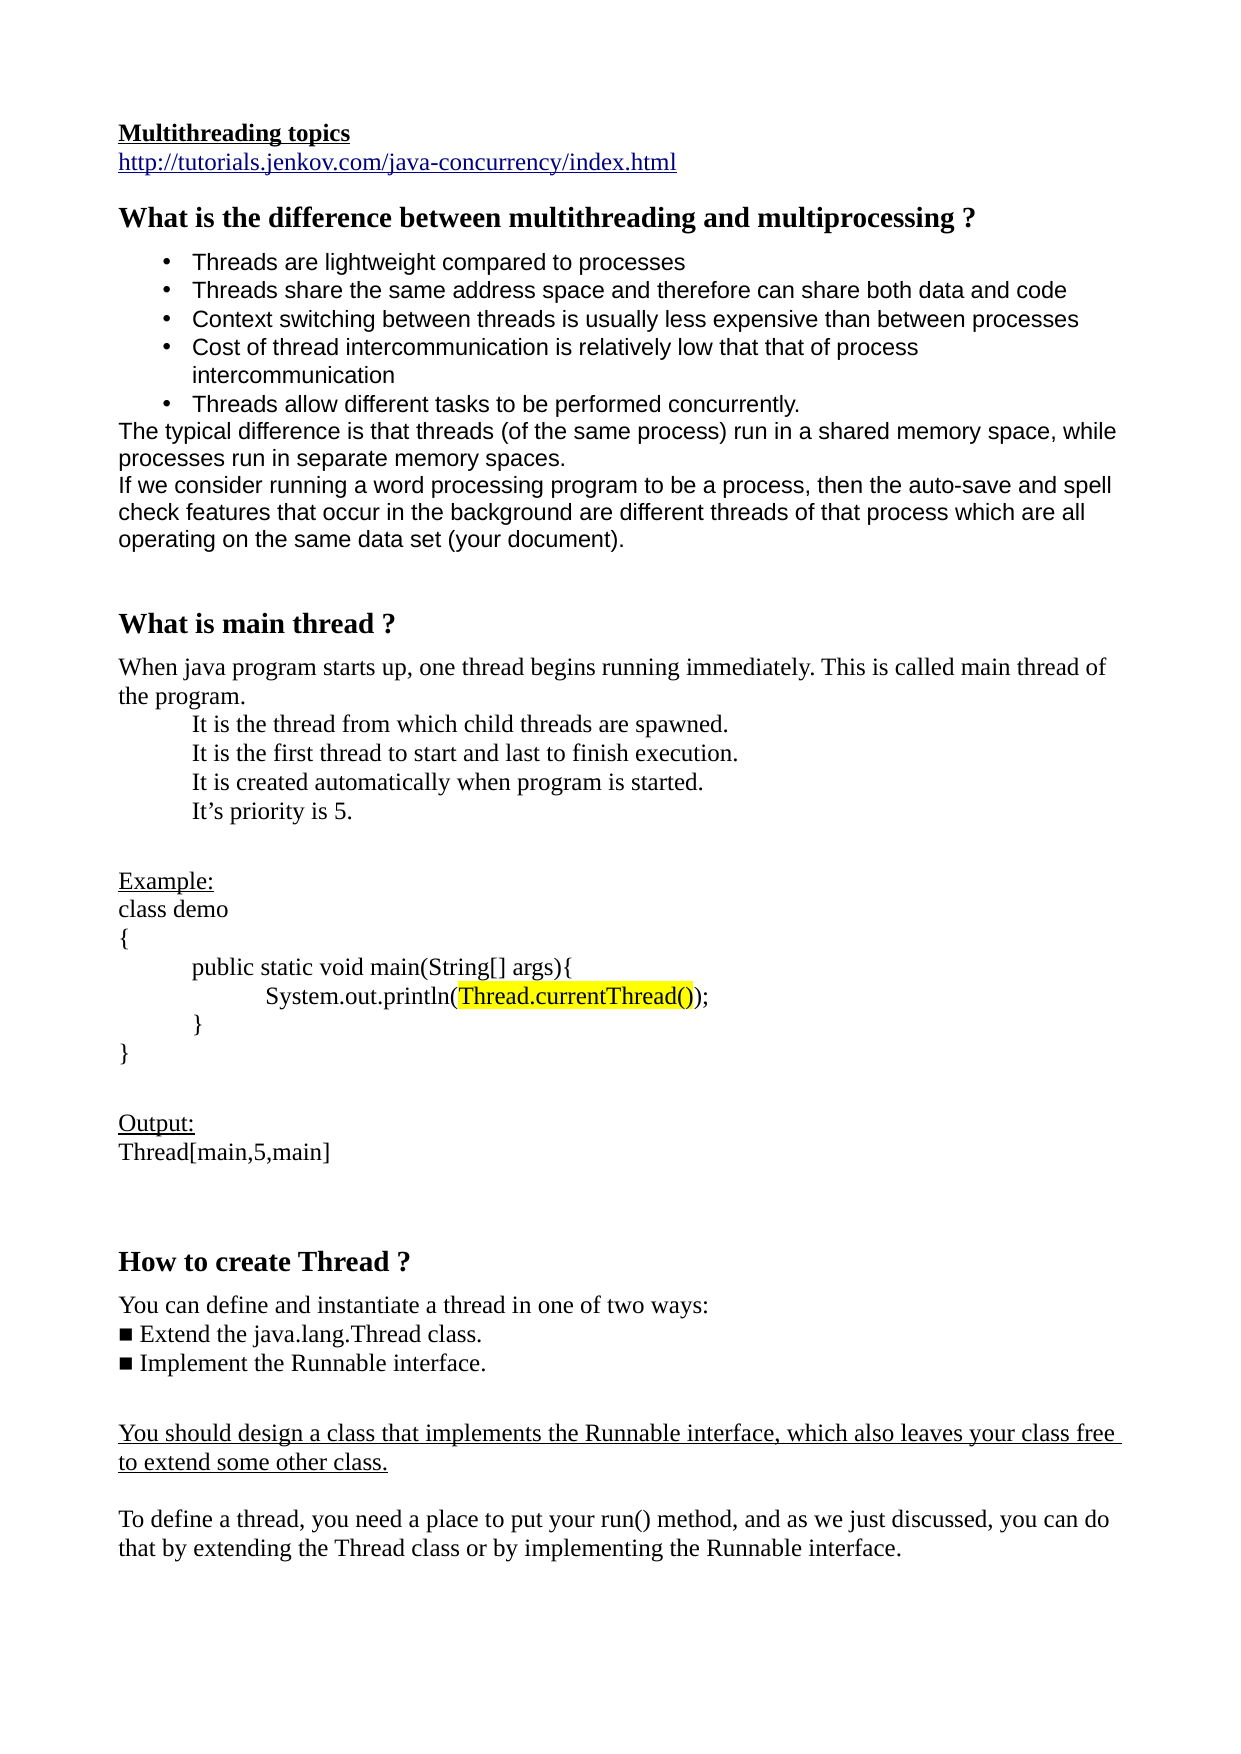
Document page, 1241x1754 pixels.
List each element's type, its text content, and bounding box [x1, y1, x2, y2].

text to extend some other class. To define a thread, you need a place to put your run() method, and as we just discussed, you can do that by extending the Thread class or by implementing the Runnable interface. [118, 1444, 1122, 1619]
text You should design a class that implements the Runnable interface, which also leaves your class free [118, 1389, 1122, 1443]
text The typical difference is that threads (of the same process) run in a shared memory space, while processes run in separate memory spaces. If we consider running a word processing program to be a process, then the auto-save and spell check features that occur in the background are different threads of that process which are all operating on the same data set (your document). [118, 418, 1122, 552]
text Output: Thread[main,5,main] [118, 1079, 1122, 1166]
list Threads allow different tasks to be performed concurrently. [162, 389, 1122, 418]
subtitle What is the difference between multithreading and multiprocessing ? [118, 201, 1122, 234]
list Context switching between threads is usually less expensive than between processes [162, 304, 1122, 333]
list Threads are lightweight compared to processes [162, 247, 1122, 275]
text When java program starts up, one thread begins running immediately. This is called main thread of the program. It is the thread from which child threads are spawned. It is the first thread to start and last to finish execution. It is created automatically when program is started. It’s priority is 5. [118, 652, 1122, 853]
text Multithreading topics [118, 118, 1122, 147]
text http://tutorials.jenkov.com/java-concurrency/index.html [118, 147, 1122, 176]
text Example: class demo { public static void main(String[] args){ System.out.println(Thread.currentThread()); } } [118, 866, 1122, 1067]
subtitle What is main thread ? [118, 606, 1122, 639]
text You can define and instantiate a thread in one of two ways: ■ Extend the java.lang.Thread class. ■ Implement the Runnable interface. [118, 1291, 1122, 1377]
list Threads share the same address space and therefore can share both data and code [162, 275, 1122, 304]
subtitle How to create Thread ? [118, 1244, 1122, 1278]
list Cost of thread intercommunication is relatively low that that of process intercommunication [162, 333, 1122, 389]
